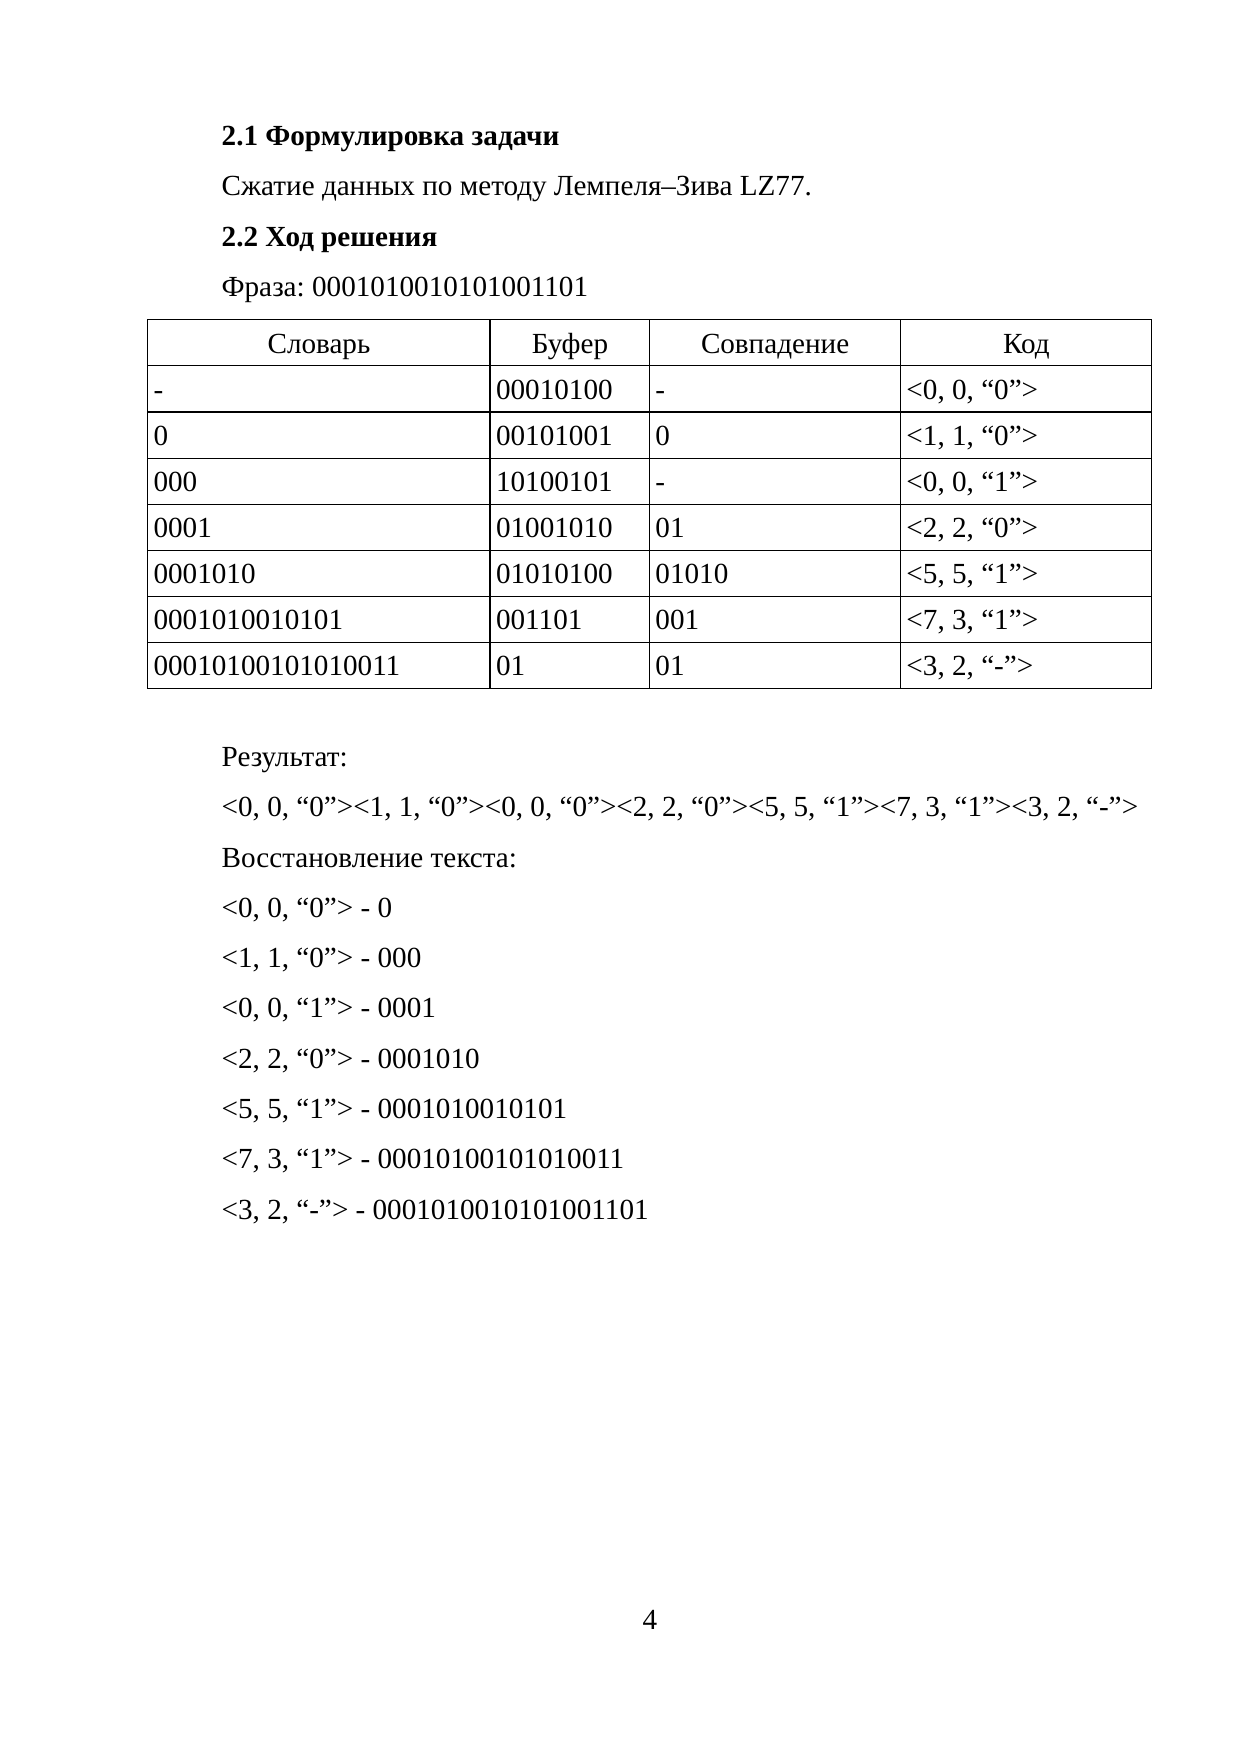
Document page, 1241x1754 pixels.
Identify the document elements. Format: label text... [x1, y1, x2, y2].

table_cell - [148, 366, 489, 411]
table_cell - [650, 366, 900, 411]
table_cell 01001010 [491, 505, 649, 549]
table_cell 00010100101010011 [148, 643, 489, 688]
table_cell <2, 2, “0”> [901, 505, 1151, 549]
table_cell 10100101 [491, 459, 649, 503]
table_cell 00010100 [491, 366, 649, 411]
table_header Код [901, 320, 1151, 365]
table_cell 0 [148, 413, 489, 457]
table_cell <0, 0, “1”> [901, 459, 1151, 503]
table_cell 01010100 [491, 551, 649, 596]
text <1, 1, “0”> - 000 [148, 940, 1152, 974]
table_cell 0001010 [148, 551, 489, 596]
subtitle 2.2 Ход решения [148, 219, 1152, 252]
table_cell 001 [650, 597, 900, 642]
text <5, 5, “1”> - 0001010010101 [148, 1091, 1152, 1125]
table_cell <0, 0, “0”> [901, 366, 1151, 411]
table_header Совпадение [650, 320, 900, 365]
text Восстановление текста: [148, 840, 1152, 873]
text <0, 0, “1”> - 0001 [148, 991, 1152, 1024]
text <0, 0, “0”> - 0 [148, 890, 1152, 923]
text <3, 2, “-”> - 0001010010101001101 [148, 1192, 1152, 1225]
table_cell 001101 [491, 597, 649, 642]
subtitle 2.1 Формулировка задачи [148, 118, 1152, 152]
table_cell 01 [650, 643, 900, 688]
text <2, 2, “0”> - 0001010 [148, 1041, 1152, 1074]
table_cell 0001 [148, 505, 489, 549]
table_cell <7, 3, “1”> [901, 597, 1151, 642]
table_cell 01 [650, 505, 900, 549]
table_cell 01010 [650, 551, 900, 596]
text Фраза: 0001010010101001101 [148, 269, 1152, 303]
table_cell <5, 5, “1”> [901, 551, 1151, 596]
table_cell 01 [491, 643, 649, 688]
text <7, 3, “1”> - 00010100101010011 [148, 1142, 1152, 1175]
table_cell <3, 2, “-”> [901, 643, 1151, 688]
table_cell - [650, 459, 900, 503]
text Результат: [148, 739, 1152, 773]
table_cell 0 [650, 413, 900, 457]
text <0, 0, “0”><1, 1, “0”><0, 0, “0”><2, 2, “0”><5, 5, “1”><7, 3, “1”><3, 2, “-”> [148, 789, 1152, 823]
table_cell 0001010010101 [148, 597, 489, 642]
table_cell 000 [148, 459, 489, 503]
text Сжатие данных по методу Лемпеля–Зива LZ77. [148, 168, 1152, 202]
table_cell 00101001 [491, 413, 649, 457]
table_cell <1, 1, “0”> [901, 413, 1151, 457]
table_header Буфер [491, 320, 649, 365]
table_header Словарь [148, 320, 489, 365]
